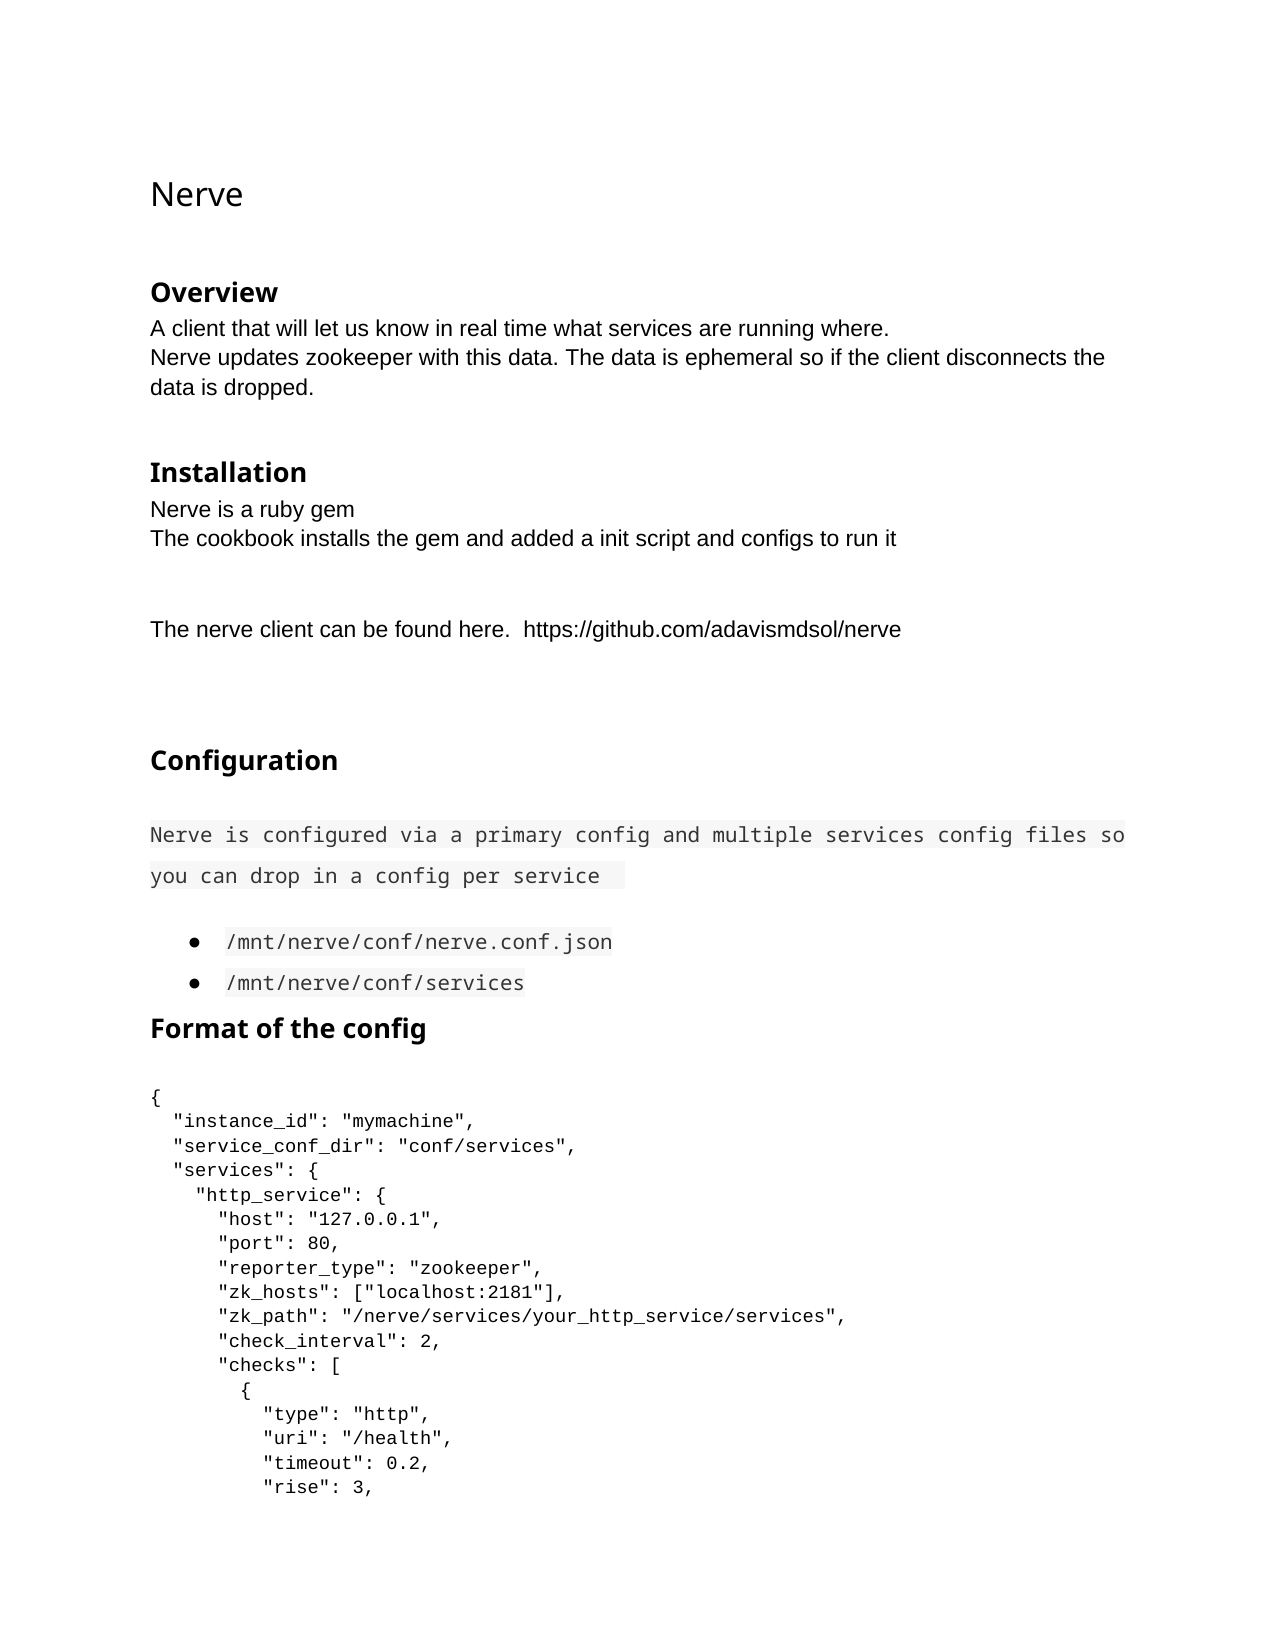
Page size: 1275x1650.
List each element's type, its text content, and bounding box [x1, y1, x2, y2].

subtitle Installation [150, 454, 1125, 491]
text "timeout": 0.2, [150, 1453, 1125, 1475]
text The cookbook installs the gem and added a init script and configs to run it [150, 526, 1125, 551]
text Nerve is configured via a primary config and multiple services config files so you can drop in a config per service [150, 820, 1125, 889]
text Nerve updates zookeeper with this data. The data is ephemeral so if the client disconnects the data is dropped. [150, 345, 1125, 400]
text "zk_hosts": ["localhost:2181"], [150, 1283, 1125, 1304]
subtitle Overview [150, 273, 1125, 310]
text { [150, 1380, 1125, 1402]
text "port": 80, [150, 1234, 1125, 1255]
text "instance_id": "mymachine", [150, 1112, 1125, 1133]
subtitle Configuration [150, 741, 1125, 778]
text "zk_path": "/nerve/services/your_http_service/services", [150, 1307, 1125, 1328]
text Nerve is a ruby gem [150, 496, 1125, 522]
text "host": "127.0.0.1", [150, 1210, 1125, 1231]
subtitle Format of the config [150, 1009, 1125, 1046]
text { [150, 1088, 1125, 1109]
text "checks": [ [150, 1356, 1125, 1377]
text "uri": "/health", [150, 1429, 1125, 1450]
text "rise": 3, [150, 1478, 1125, 1499]
list /mnt/nerve/conf/services [187, 968, 1125, 997]
text "http_service": { [150, 1185, 1125, 1207]
text "check_interval": 2, [150, 1332, 1125, 1353]
text "service_conf_dir": "conf/services", [150, 1137, 1125, 1158]
text A client that will let us know in real time what services are running where. [150, 316, 1125, 341]
list /mnt/nerve/conf/nerve.conf.json [187, 927, 1125, 956]
text "reporter_type": "zookeeper", [150, 1258, 1125, 1280]
subtitle Nerve [150, 171, 1125, 216]
text "services": { [150, 1161, 1125, 1182]
text The nerve client can be found here. https://github.com/adavismdsol/nerve [150, 617, 1125, 643]
text "type": "http", [150, 1405, 1125, 1426]
